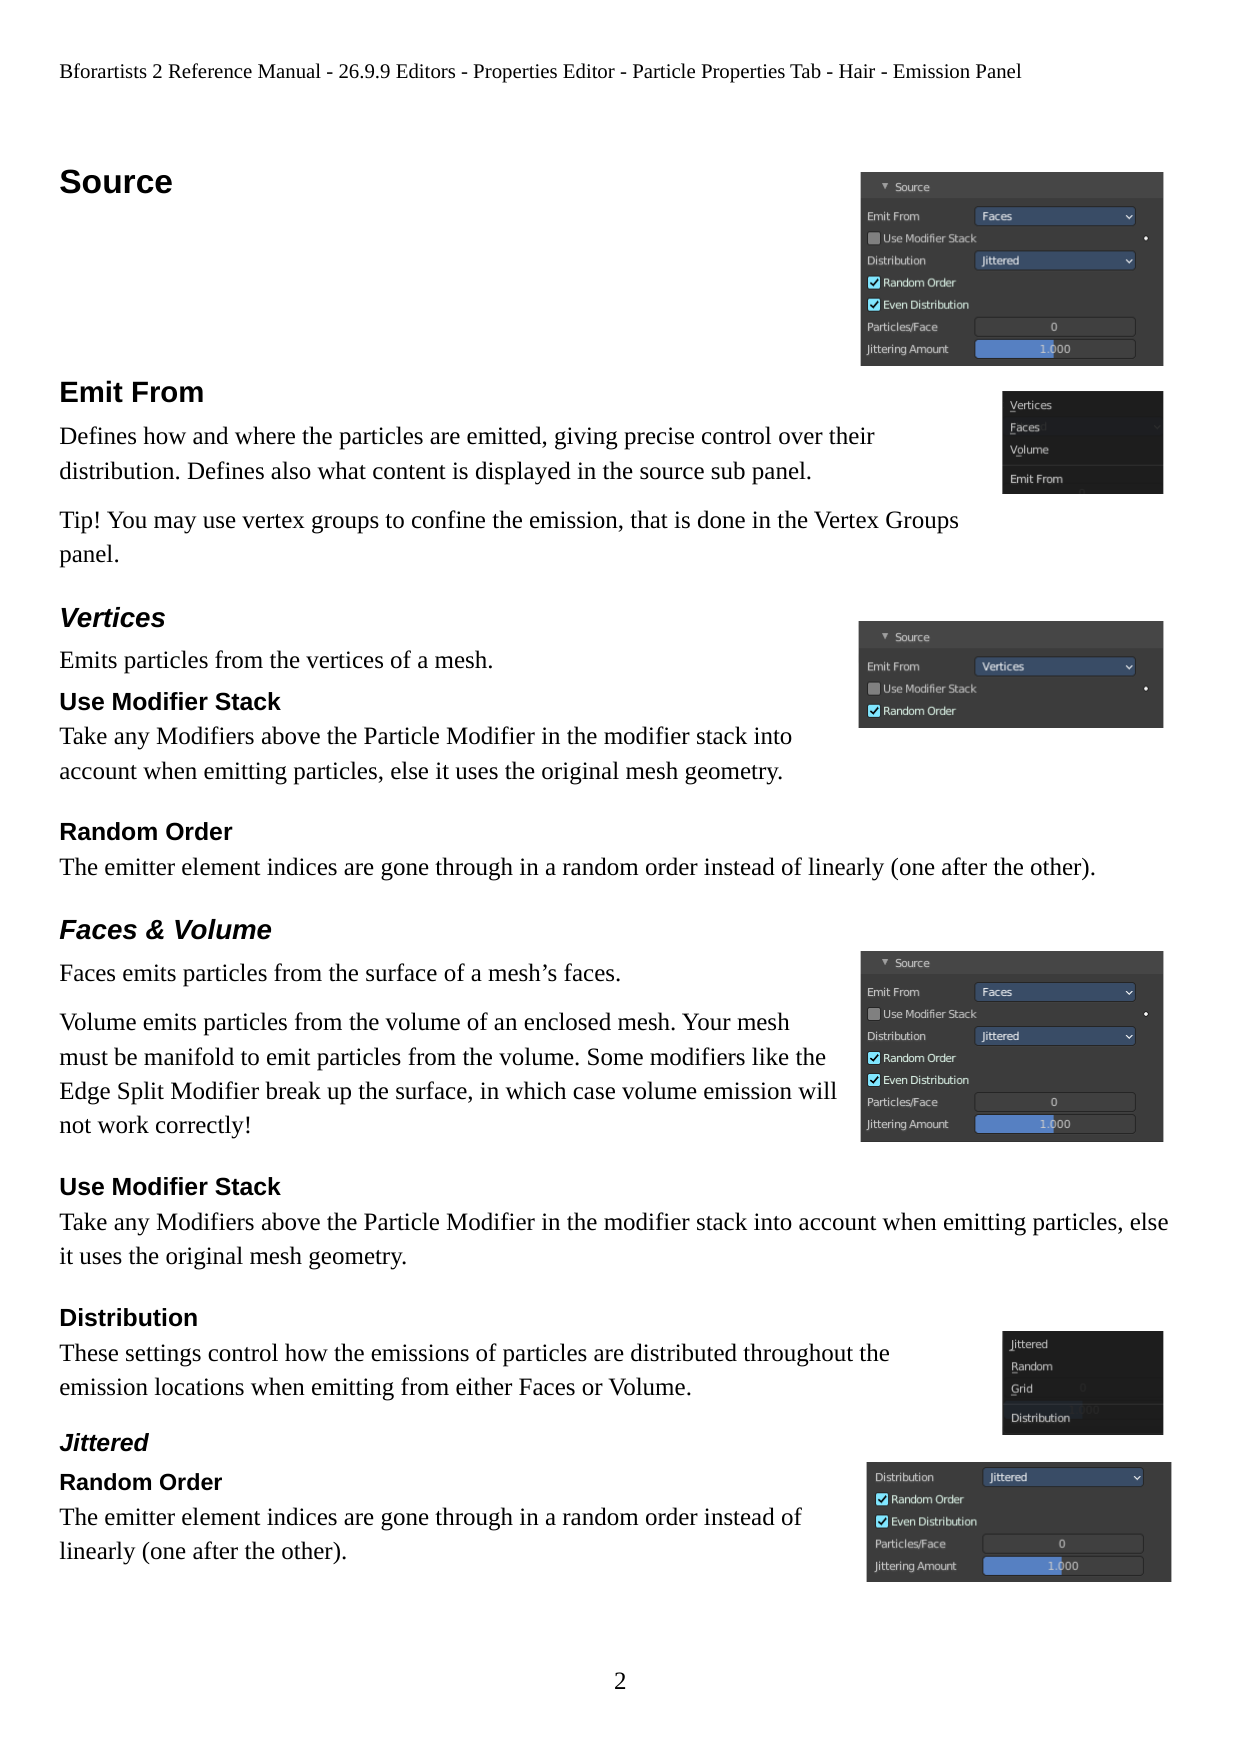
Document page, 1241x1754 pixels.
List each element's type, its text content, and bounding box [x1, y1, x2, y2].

subtitle Faces & Volume [59, 914, 1181, 946]
text Emits particles from the vertices of a mesh. [59, 645, 858, 674]
subtitle [1164, 687, 1181, 715]
subtitle Emit From [59, 375, 1181, 409]
subtitle Distribution [59, 1303, 1181, 1332]
text Tip! You may use vertex groups to confine the emission, that is done in the Vertex Groups panel. [59, 505, 1181, 568]
subtitle Source [59, 162, 1181, 201]
subtitle Vertices [59, 601, 1181, 633]
picture [858, 621, 1164, 728]
picture [866, 1462, 1172, 1582]
text Take any Modifiers above the Particle Modifier in the modifier stack into account when emitting particles, else it uses the original mesh geometry. [59, 1207, 1181, 1270]
text Volume emits particles from the volume of an enclosed mesh. Your mesh must be manifold to emit particles from the volume. Some modifiers like the Edge Split Modifier break up the surface, in which case volume emission will not work correctly! [59, 1007, 860, 1139]
text The emitter element indices are gone through in a random order instead of linearly (one after the other). [59, 852, 1181, 881]
picture [860, 951, 1164, 1142]
subtitle Random Order [59, 817, 1181, 846]
subtitle Random Order [59, 1469, 866, 1495]
subtitle Use Modifier Stack [59, 687, 858, 715]
text Take any Modifiers above the Particle Modifier in the modifier stack into account when emitting particles, else it uses the original mesh geometry. [59, 721, 1181, 784]
text Faces emits particles from the surface of a mesh’s faces. [59, 958, 860, 987]
text Defines how and where the particles are emitted, giving precise control over their distribution. Defines also what content is displayed in the source sub panel. [59, 421, 1002, 484]
picture [1002, 1331, 1164, 1435]
picture [1002, 391, 1164, 494]
picture [860, 172, 1164, 366]
subtitle Use Modifier Stack [59, 1172, 1181, 1201]
text The emitter element indices are gone through in a random order instead of linearly (one after the other). [59, 1502, 866, 1565]
text These settings control how the emissions of particles are distributed throughout the emission locations when emitting from either Faces or Volume. [59, 1338, 1002, 1401]
subtitle Jittered [59, 1428, 1181, 1456]
